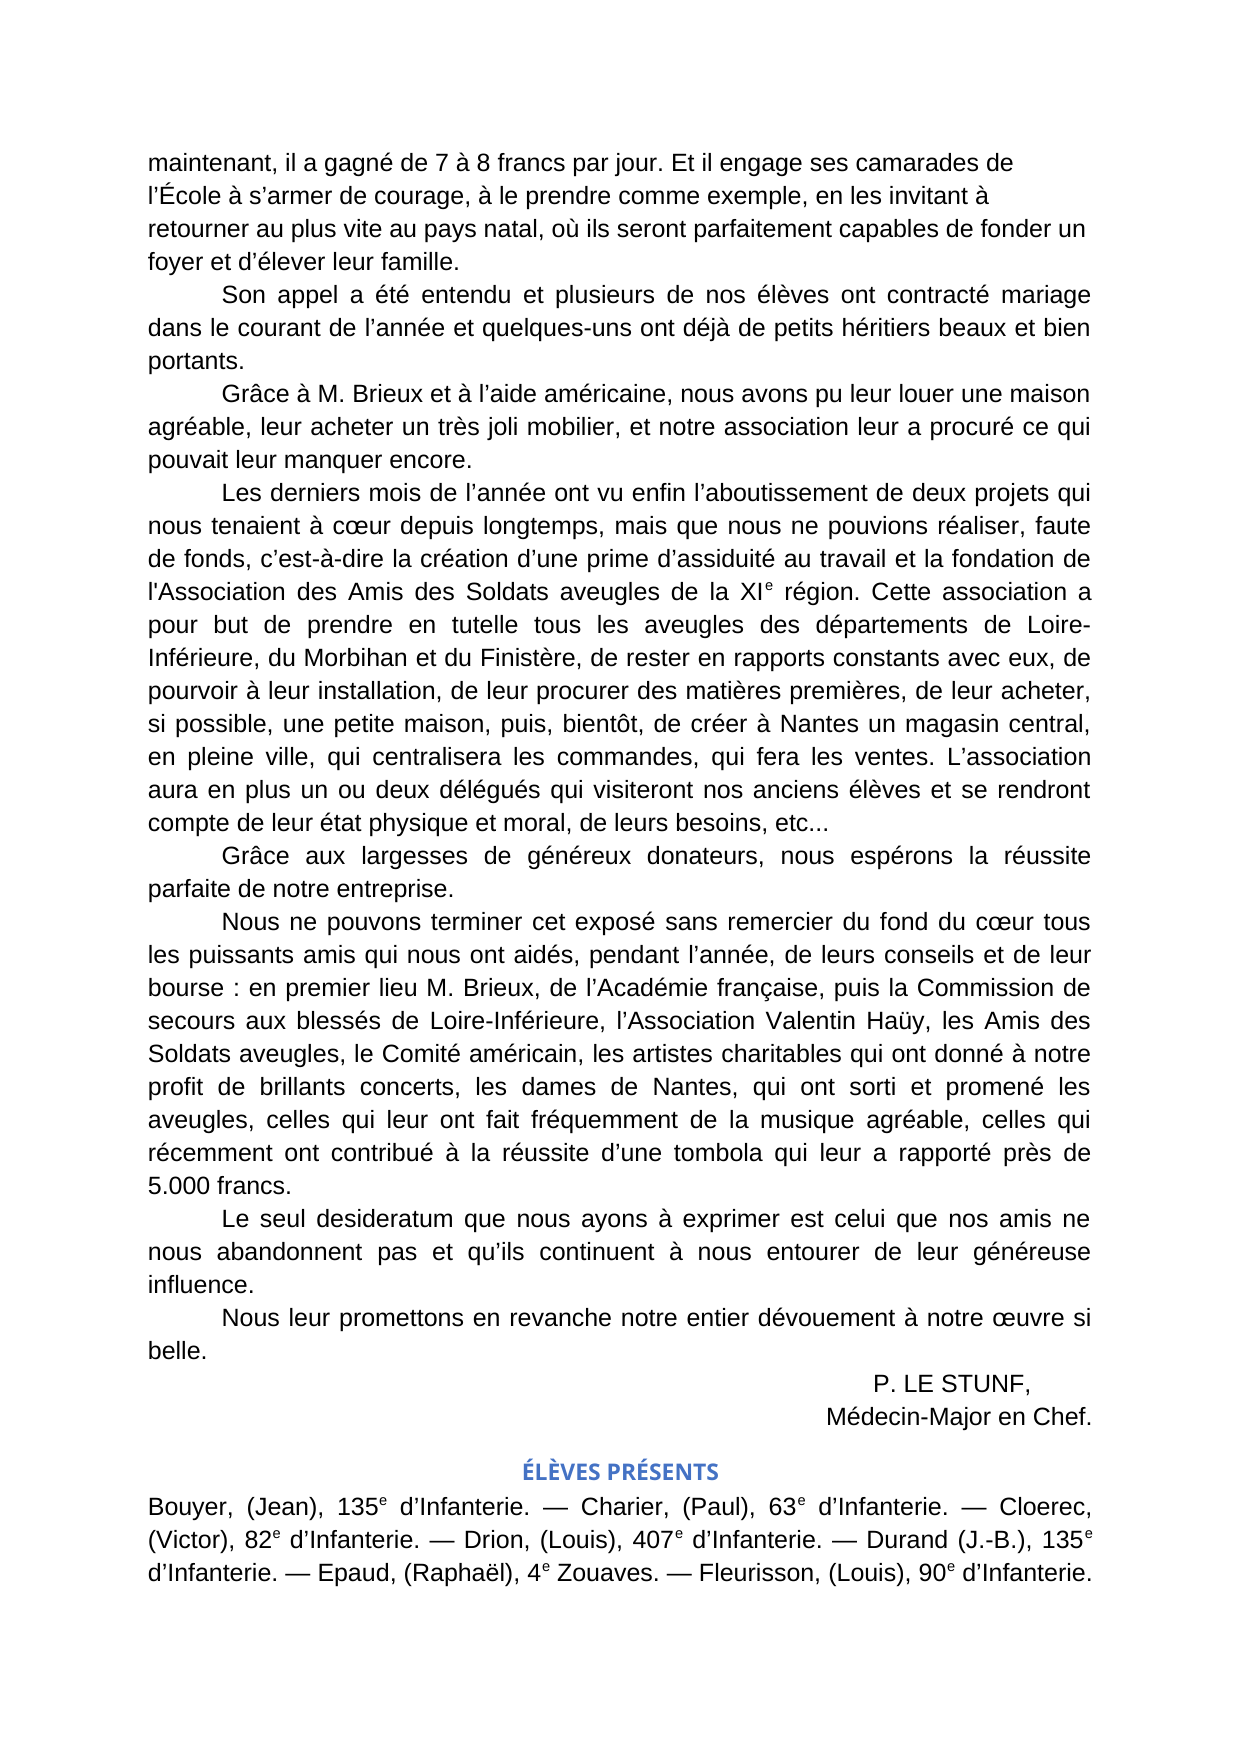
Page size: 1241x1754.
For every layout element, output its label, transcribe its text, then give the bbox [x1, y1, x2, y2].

text Le seul desideratum que nous ayons à exprimer est celui que nos amis ne nous abandonnent pas et qu’ils continuent à nous entourer de leur généreuse influence. [148, 1204, 1093, 1299]
subtitle ÉLÈVES PRÉSENTS [148, 1456, 1093, 1487]
text Grâce aux largesses de généreux donateurs, nous espérons la réussite parfaite de notre entreprise. [148, 841, 1093, 903]
text Grâce à M. Brieux et à l’aide américaine, nous avons pu leur louer une maison agréable, leur acheter un très joli mobilier, et notre association leur a procuré ce qui pouvait leur manquer encore. [148, 379, 1093, 473]
text Nous leur promettons en revanche notre entier dévouement à notre œuvre si belle. [148, 1303, 1093, 1365]
text Nous ne pouvons terminer cet exposé sans remercier du fond du cœur tous les puissants amis qui nous ont aidés, pendant l’année, de leurs conseils et de leur bourse : en premier lieu M. Brieux, de l’Académie française, puis la Commission de secours aux blessés de Loire-Inférieure, l’Association Valentin Haüy, les Amis des Soldats aveugles, le Comité américain, les artistes charitables qui ont donné à notre profit de brillants concerts, les dames de Nantes, qui ont sorti et promené les aveugles, celles qui leur ont fait fréquemment de la musique agréable, celles qui récemment ont contribué à la réussite d’une tombola qui leur a rapporté près de 5.000 francs. [148, 907, 1093, 1200]
text maintenant, il a gagné de 7 à 8 francs par jour. Et il engage ses camarades de l’École à s’armer de courage, à le prendre comme exemple, en les invitant à retourner au plus vite au pays natal, où ils seront parfaitement capables de fonder un foyer et d’élever leur famille. [148, 148, 1093, 275]
text Les derniers mois de l’année ont vu enfin l’aboutissement de deux projets qui nous tenaient à cœur depuis longtemps, mais que nous ne pouvions réaliser, faute de fonds, c’est-à-dire la création d’une prime d’assiduité au travail et la fondation de l'Association des Amis des Soldats aveugles de la XIe région. Cette association a pour but de prendre en tutelle tous les aveugles des départements de Loire-Inférieure, du Morbihan et du Finistère, de rester en rapports constants avec eux, de pourvoir à leur installation, de leur procurer des matières premières, de leur acheter, si possible, une petite maison, puis, bientôt, de créer à Nantes un magasin central, en pleine ville, qui centralisera les commandes, qui fera les ventes. L’association aura en plus un ou deux délégués qui visiteront nos anciens élèves et se rendront compte de leur état physique et moral, de leurs besoins, etc... [148, 478, 1093, 837]
text Bouyer, (Jean), 135e d’Infanterie. — Charier, (Paul), 63e d’Infanterie. — Cloerec, (Victor), 82e d’Infanterie. — Drion, (Louis), 407e d’Infanterie. — Durand (J.-B.), 135e d’Infanterie. — Epaud, (Raphaël), 4e Zouaves. — Fleurisson, (Louis), 90e d’Infanterie. [148, 1492, 1093, 1587]
text P. LE STUNF, [738, 1369, 1093, 1398]
text Médecin-Major en Chef. [148, 1402, 1093, 1431]
text Son appel a été entendu et plusieurs de nos élèves ont contracté mariage dans le courant de l’année et quelques-uns ont déjà de petits héritiers beaux et bien portants. [148, 280, 1093, 374]
